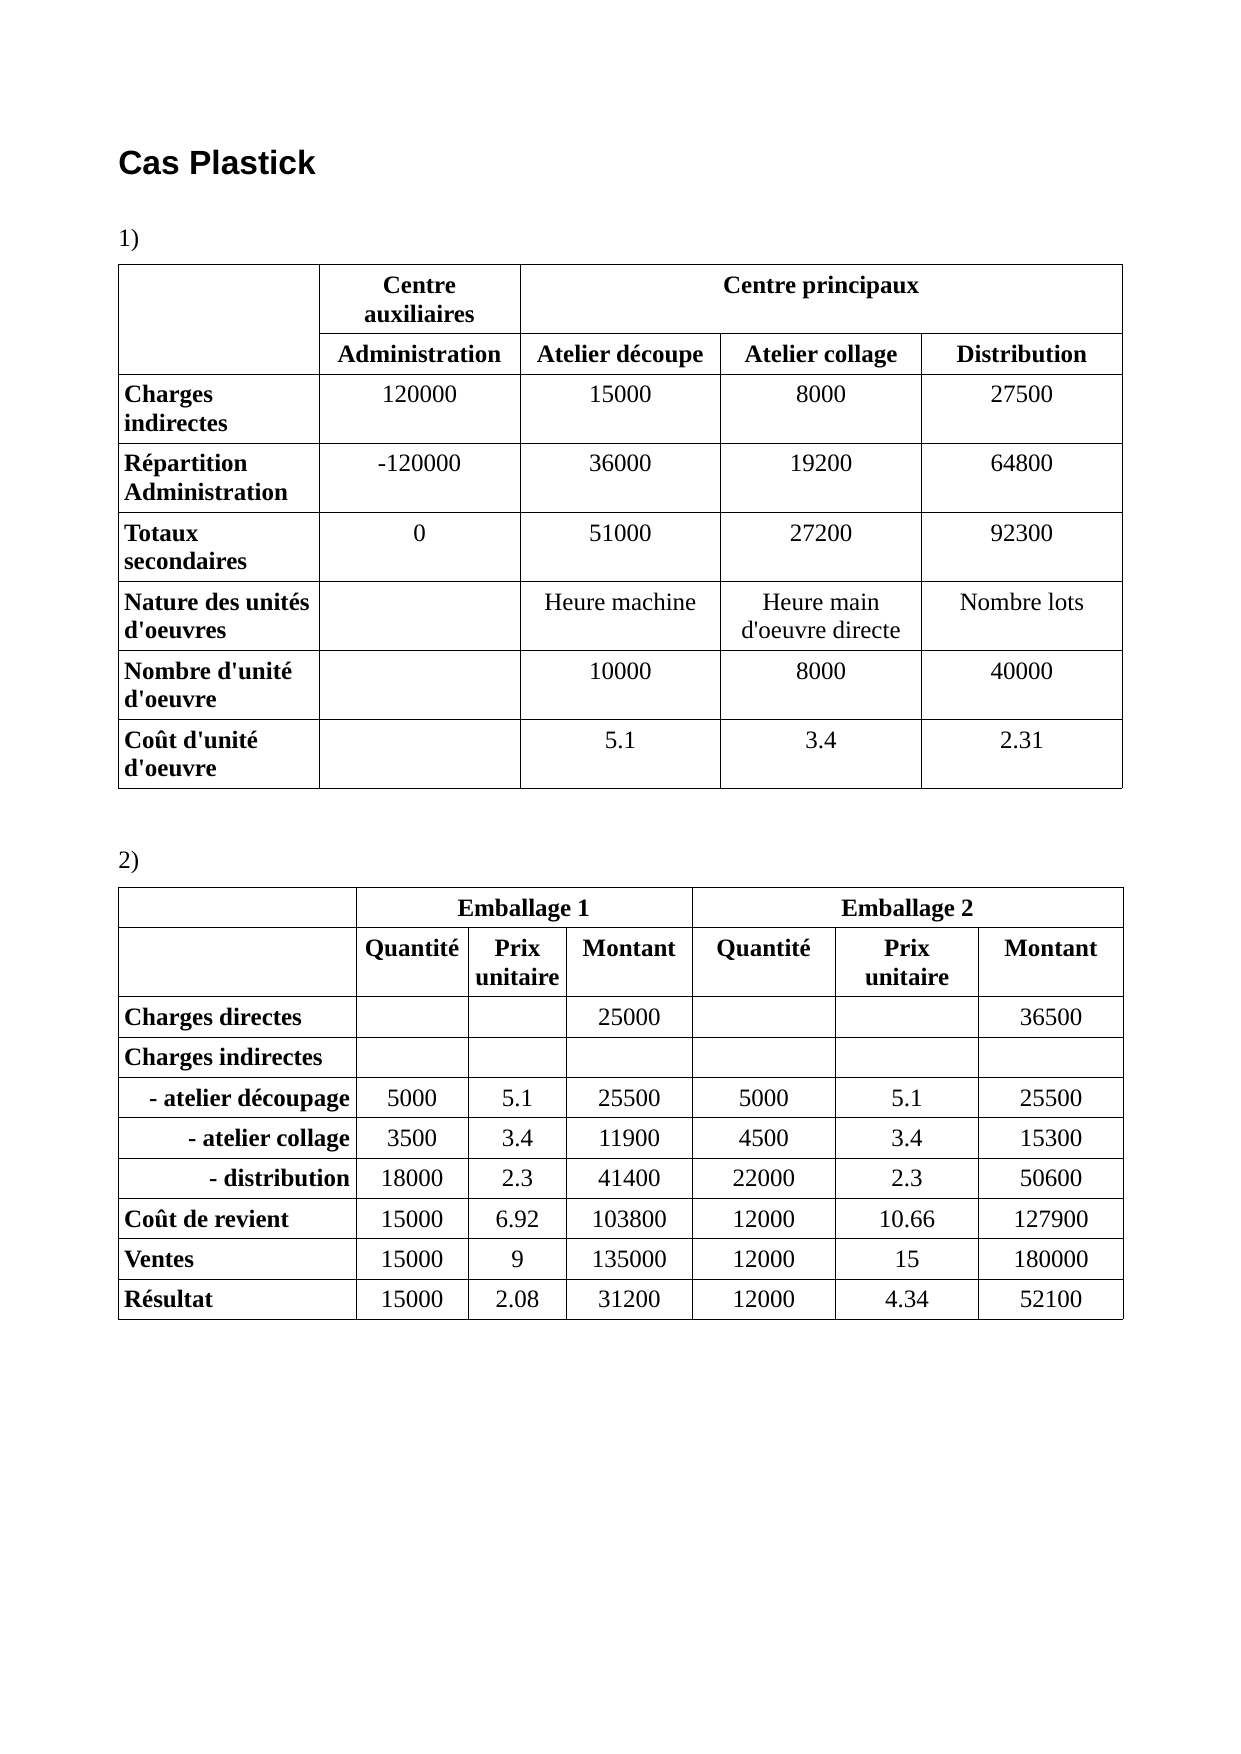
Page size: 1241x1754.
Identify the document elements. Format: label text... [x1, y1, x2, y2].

table_cell 4,34 [836, 1280, 978, 1319]
table_cell 40000 [922, 651, 1122, 719]
table_cell 103800 [567, 1199, 692, 1238]
table_cell Atelier découpe [521, 334, 720, 374]
table_cell 12000 [693, 1199, 835, 1238]
table_cell 2,31 [922, 720, 1122, 788]
table_cell Prix unitaire [836, 928, 978, 996]
table_cell -120000 [320, 444, 520, 512]
table_cell 92300 [922, 513, 1122, 581]
table_header Centre principaux [521, 265, 1122, 333]
table_cell 9 [469, 1239, 566, 1278]
table_cell Nombre d'unité d'oeuvre [119, 651, 319, 719]
text 2) [118, 846, 1122, 874]
table_cell 3,4 [836, 1118, 978, 1157]
table_cell 19200 [721, 444, 921, 512]
table_cell 12000 [693, 1280, 835, 1319]
table_cell Prix unitaire [469, 928, 566, 996]
table_cell 127900 [979, 1199, 1123, 1238]
table_cell Nombre lots [922, 582, 1122, 650]
table_cell 15 [836, 1239, 978, 1278]
table_cell 22000 [693, 1159, 835, 1198]
table_header [119, 265, 319, 374]
table_cell 15300 [979, 1118, 1123, 1157]
table_cell [320, 720, 520, 788]
table_cell 52100 [979, 1280, 1123, 1319]
text 1) [118, 223, 1122, 252]
table_cell 5,1 [469, 1078, 566, 1117]
table_cell Charges indirectes [119, 1038, 356, 1077]
table_cell 18000 [357, 1159, 468, 1198]
table_cell - atelier collage [119, 1118, 356, 1157]
table_cell 6,92 [469, 1199, 566, 1238]
table_cell 135000 [567, 1239, 692, 1278]
table_cell 15000 [357, 1280, 468, 1319]
table_header [119, 888, 356, 927]
table_header Emballage 2 [693, 888, 1123, 927]
table_cell Nature des unités d'oeuvres [119, 582, 319, 650]
table_cell 36000 [521, 444, 720, 512]
table_cell 3,4 [721, 720, 921, 788]
table_cell 8000 [721, 651, 921, 719]
table_cell 36500 [979, 997, 1123, 1037]
table_cell 25500 [567, 1078, 692, 1117]
table_cell 12000 [693, 1239, 835, 1278]
table_cell 50600 [979, 1159, 1123, 1198]
table_cell 5000 [693, 1078, 835, 1117]
table_cell 25500 [979, 1078, 1123, 1117]
table_header Centre auxiliaires [320, 265, 520, 333]
table_cell 5000 [357, 1078, 468, 1117]
table_cell [693, 1038, 835, 1077]
table_cell Répartition Administration [119, 444, 319, 512]
table_cell Totaux secondaires [119, 513, 319, 581]
table_cell 15000 [357, 1239, 468, 1278]
table_cell 180000 [979, 1239, 1123, 1278]
table_cell 2,3 [836, 1159, 978, 1198]
table_cell Atelier collage [721, 334, 921, 374]
table_cell 15000 [521, 375, 720, 443]
table_cell Coût d'unité d'oeuvre [119, 720, 319, 788]
table_cell Heure machine [521, 582, 720, 650]
table_cell Quantité [693, 928, 835, 996]
table_cell - distribution [119, 1159, 356, 1198]
table_cell Montant [979, 928, 1123, 996]
table_cell 15000 [357, 1199, 468, 1238]
table_cell Charges directes [119, 997, 356, 1037]
table_cell 27500 [922, 375, 1122, 443]
table_cell Quantité [357, 928, 468, 996]
table_cell 51000 [521, 513, 720, 581]
table_cell 41400 [567, 1159, 692, 1198]
table_cell [320, 582, 520, 650]
table_cell [357, 1038, 468, 1077]
table_cell [320, 651, 520, 719]
table_cell Ventes [119, 1239, 356, 1278]
table_cell 3500 [357, 1118, 468, 1157]
table_cell 0 [320, 513, 520, 581]
table_cell [693, 997, 835, 1037]
subtitle Cas Plastick [118, 143, 1122, 182]
table_cell 2,3 [469, 1159, 566, 1198]
table_cell 64800 [922, 444, 1122, 512]
table_cell Montant [567, 928, 692, 996]
table_cell 25000 [567, 997, 692, 1037]
table_cell 10000 [521, 651, 720, 719]
table_cell Charges indirectes [119, 375, 319, 443]
table_cell 10,66 [836, 1199, 978, 1238]
table_cell [357, 997, 468, 1037]
table_cell 8000 [721, 375, 921, 443]
table_cell [567, 1038, 692, 1077]
table_cell 11900 [567, 1118, 692, 1157]
table_cell Distribution [922, 334, 1122, 374]
table_cell 31200 [567, 1280, 692, 1319]
table_cell [979, 1038, 1123, 1077]
table_cell 4500 [693, 1118, 835, 1157]
table_cell 2,08 [469, 1280, 566, 1319]
table_cell [836, 997, 978, 1037]
table_cell 27200 [721, 513, 921, 581]
table_cell 5,1 [836, 1078, 978, 1117]
table_cell Administration [320, 334, 520, 374]
table_cell Coût de revient [119, 1199, 356, 1238]
table_cell Résultat [119, 1280, 356, 1319]
table_cell Heure main d'oeuvre directe [721, 582, 921, 650]
table_cell 3,4 [469, 1118, 566, 1157]
table_cell 5,1 [521, 720, 720, 788]
table_header Emballage 1 [357, 888, 692, 927]
table_cell 120000 [320, 375, 520, 443]
table_cell [469, 1038, 566, 1077]
table_cell - atelier découpage [119, 1078, 356, 1117]
table_cell [836, 1038, 978, 1077]
table_cell [119, 928, 356, 996]
table_cell [469, 997, 566, 1037]
